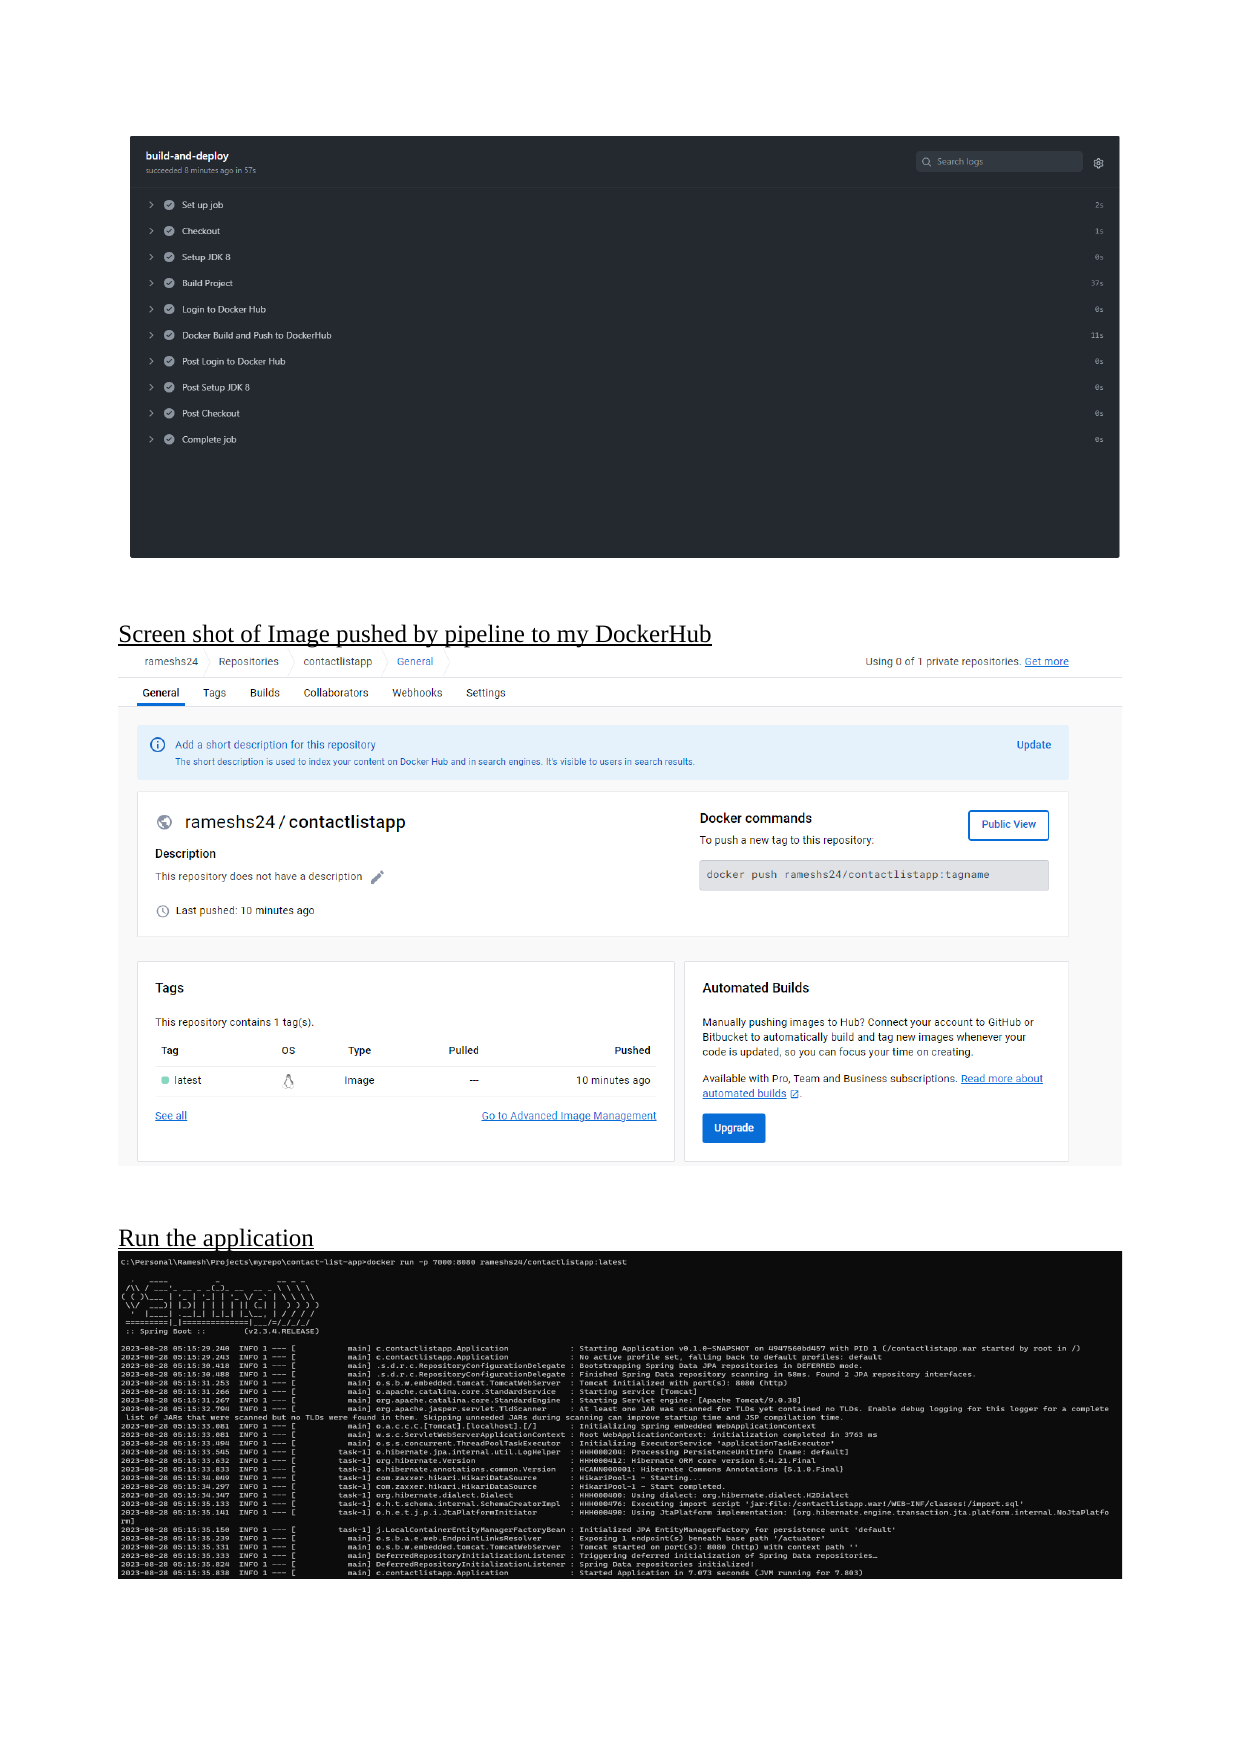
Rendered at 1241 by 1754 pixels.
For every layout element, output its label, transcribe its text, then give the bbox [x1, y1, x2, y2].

text Run the application [118, 1223, 1122, 1251]
picture [118, 118, 1123, 562]
picture [118, 648, 1123, 1166]
picture [118, 1251, 1123, 1579]
text Screen shot of Image pushed by pipeline to my DockerHub [118, 619, 1122, 648]
